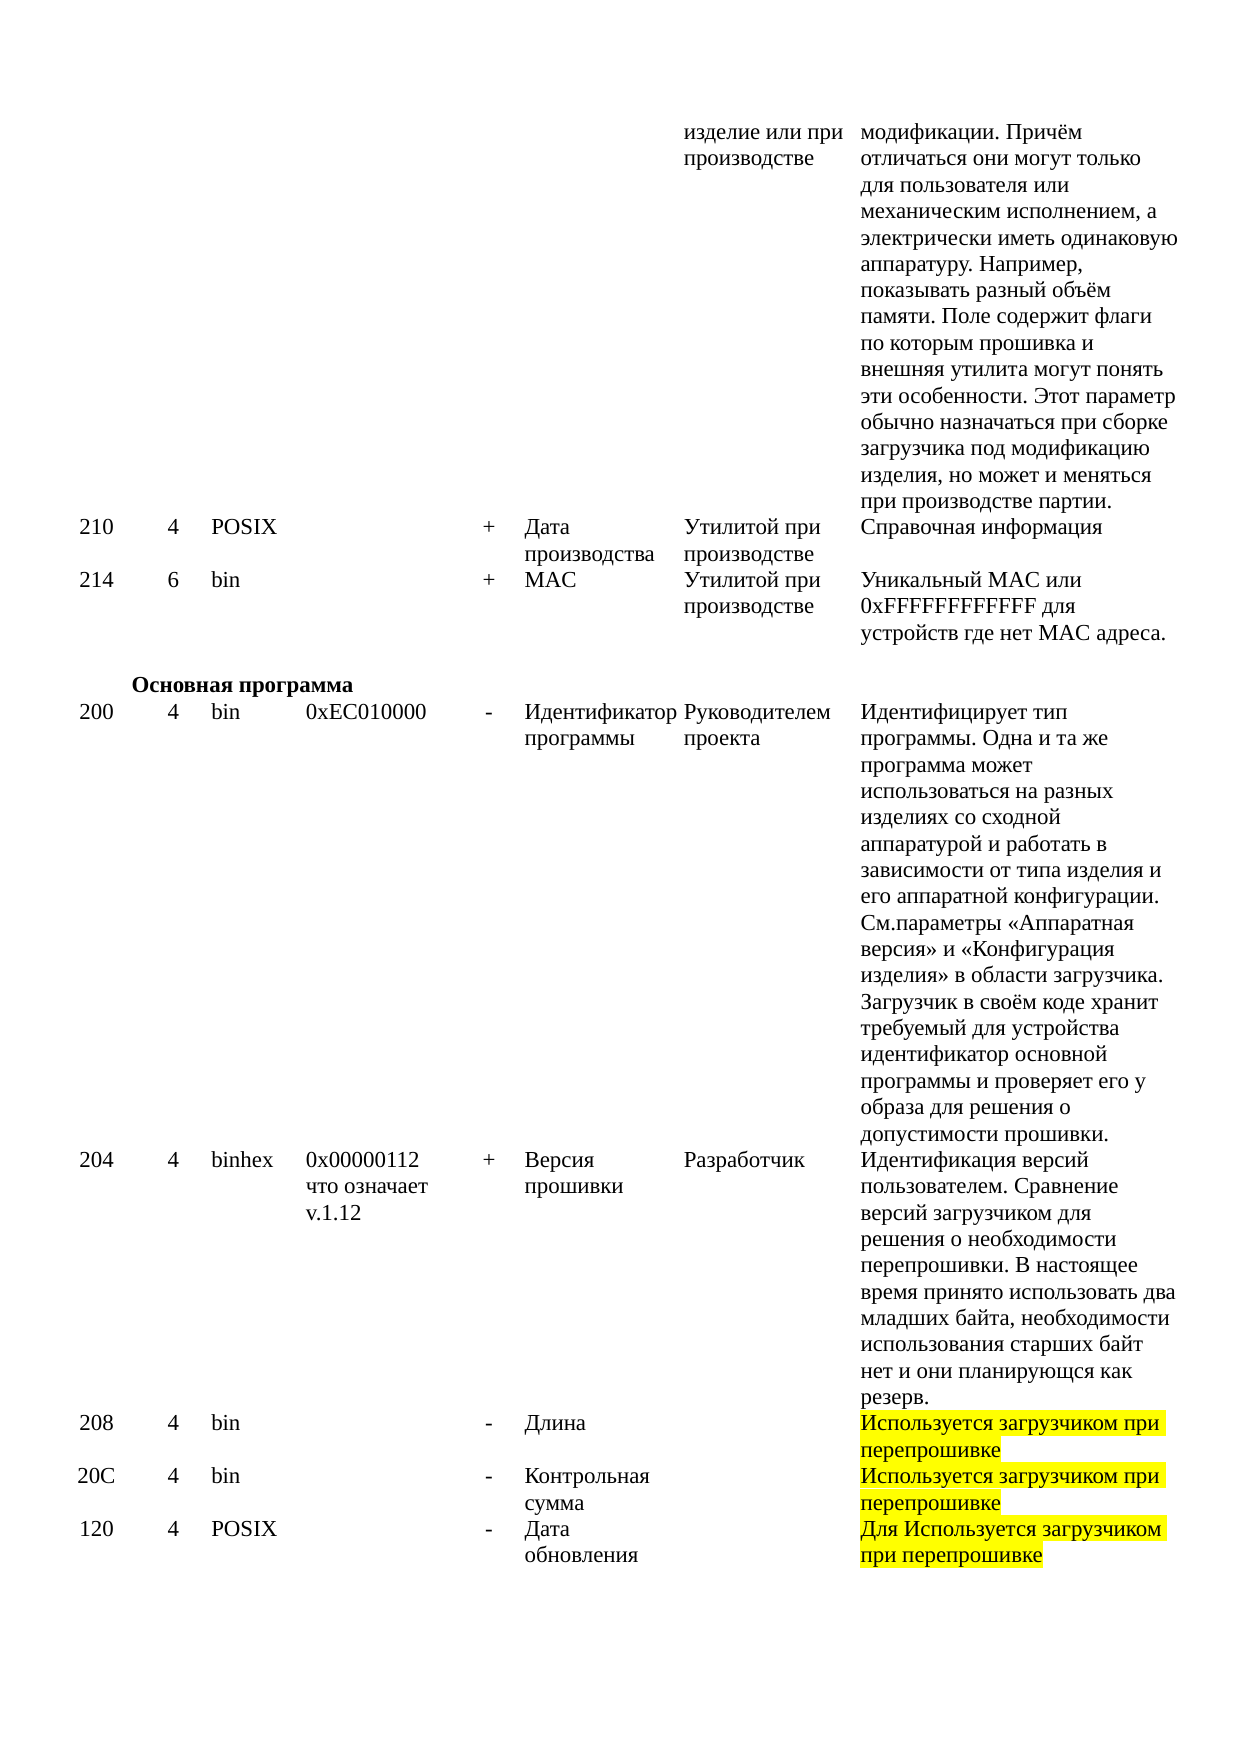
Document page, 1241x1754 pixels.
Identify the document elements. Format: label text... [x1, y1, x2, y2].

table_cell Руководителем проекта [684, 698, 860, 1146]
table_cell Утилитой при производстве [684, 514, 860, 566]
table_cell [684, 1515, 860, 1568]
table_cell + [453, 514, 524, 566]
table_cell Используется загрузчиком при перепрошивке [860, 1410, 1179, 1462]
table_cell 0x00000112 что означает v.1.12 [306, 1146, 453, 1409]
table_cell [211, 118, 306, 513]
table_cell MAC [524, 566, 683, 645]
table_cell - [453, 1410, 524, 1462]
table_cell 204 [58, 1146, 135, 1409]
table_cell + [453, 566, 524, 645]
table_cell - [453, 1462, 524, 1515]
table_cell [684, 645, 860, 672]
table_cell [135, 118, 211, 513]
table_cell Идентифицирует тип программы. Одна и та же программа может использоваться на разных изделиях со сходной аппаратурой и работать в зависимости от типа изделия и его аппаратной конфигурации. См.параметры «Аппаратная версия» и «Конфигурация изделия» в области загрузчика. Загрузчик в своём коде хранит требуемый для устройства идентификатор основной программы и проверяет его у образа для решения о допустимости прошивки. [860, 698, 1179, 1146]
table_cell Дата обновления [524, 1515, 683, 1568]
table_cell Утилитой при производстве [684, 566, 860, 645]
table_cell изделие или при производстве [684, 118, 860, 513]
table_cell POSIX [211, 514, 306, 566]
table_cell [306, 645, 453, 672]
table_cell 200 [58, 698, 135, 1146]
table_cell [306, 1410, 453, 1462]
table_cell 4 [135, 1462, 211, 1515]
table_cell [306, 118, 453, 513]
table_cell [58, 645, 135, 672]
table_cell [306, 566, 453, 645]
table_cell 0xEC010000 [306, 698, 453, 1146]
table_cell [453, 645, 524, 672]
table_cell + [453, 1146, 524, 1409]
table_cell Основная программа [58, 672, 1179, 698]
table_cell [306, 1515, 453, 1568]
table_cell 210 [58, 514, 135, 566]
table_cell [135, 645, 211, 672]
table_cell Длина [524, 1410, 683, 1462]
table_cell Контрольная сумма [524, 1462, 683, 1515]
table_cell POSIX [211, 1515, 306, 1568]
table_cell [860, 645, 1179, 672]
table_cell Дата производства [524, 514, 683, 566]
table_cell [684, 1410, 860, 1462]
table_cell bin [211, 1462, 306, 1515]
table_cell [684, 1462, 860, 1515]
table_cell 214 [58, 566, 135, 645]
table_cell bin [211, 698, 306, 1146]
table_cell bin [211, 1410, 306, 1462]
table_cell Идентификатор программы [524, 698, 683, 1146]
table_cell 120 [58, 1515, 135, 1568]
table_cell [306, 1462, 453, 1515]
table_cell 4 [135, 1410, 211, 1462]
table_cell Уникальный MAC или 0xFFFFFFFFFFFF для устройств где нет MAC адреса. [860, 566, 1179, 645]
table_cell - [453, 698, 524, 1146]
table_cell Идентификация версий пользователем. Сравнение версий загрузчиком для решения о необходимости перепрошивки. В настоящее время принято использовать два младших байта, необходимости использования старших байт нет и они планирующся как резерв. [860, 1146, 1179, 1409]
table_cell [211, 645, 306, 672]
table_cell 4 [135, 698, 211, 1146]
table_cell 208 [58, 1410, 135, 1462]
table_cell модификации. Причём отличаться они могут только для пользователя или механическим исполнением, а электрически иметь одинаковую аппаратуру. Например, показывать разный объём памяти. Поле содержит флаги по которым прошивка и внешняя утилита могут понять эти особенности. Этот параметр обычно назначаться при сборке загрузчика под модификацию изделия, но может и меняться при производстве партии. [860, 118, 1179, 513]
table_cell binhex [211, 1146, 306, 1409]
table_cell - [453, 1515, 524, 1568]
table_cell [58, 118, 135, 513]
table_cell [306, 514, 453, 566]
table_cell 20С [58, 1462, 135, 1515]
table_cell 4 [135, 514, 211, 566]
table_cell Используется загрузчиком при перепрошивке [860, 1462, 1179, 1515]
table_cell [524, 645, 683, 672]
table_cell [524, 118, 683, 513]
table_cell Версия прошивки [524, 1146, 683, 1409]
table_cell 6 [135, 566, 211, 645]
table_cell 4 [135, 1515, 211, 1568]
table_cell bin [211, 566, 306, 645]
table_cell 4 [135, 1146, 211, 1409]
table_cell [453, 118, 524, 513]
table_cell Разработчик [684, 1146, 860, 1409]
table_cell Справочная информация [860, 514, 1179, 566]
table_cell Для Используется загрузчиком при перепрошивке [860, 1515, 1179, 1568]
